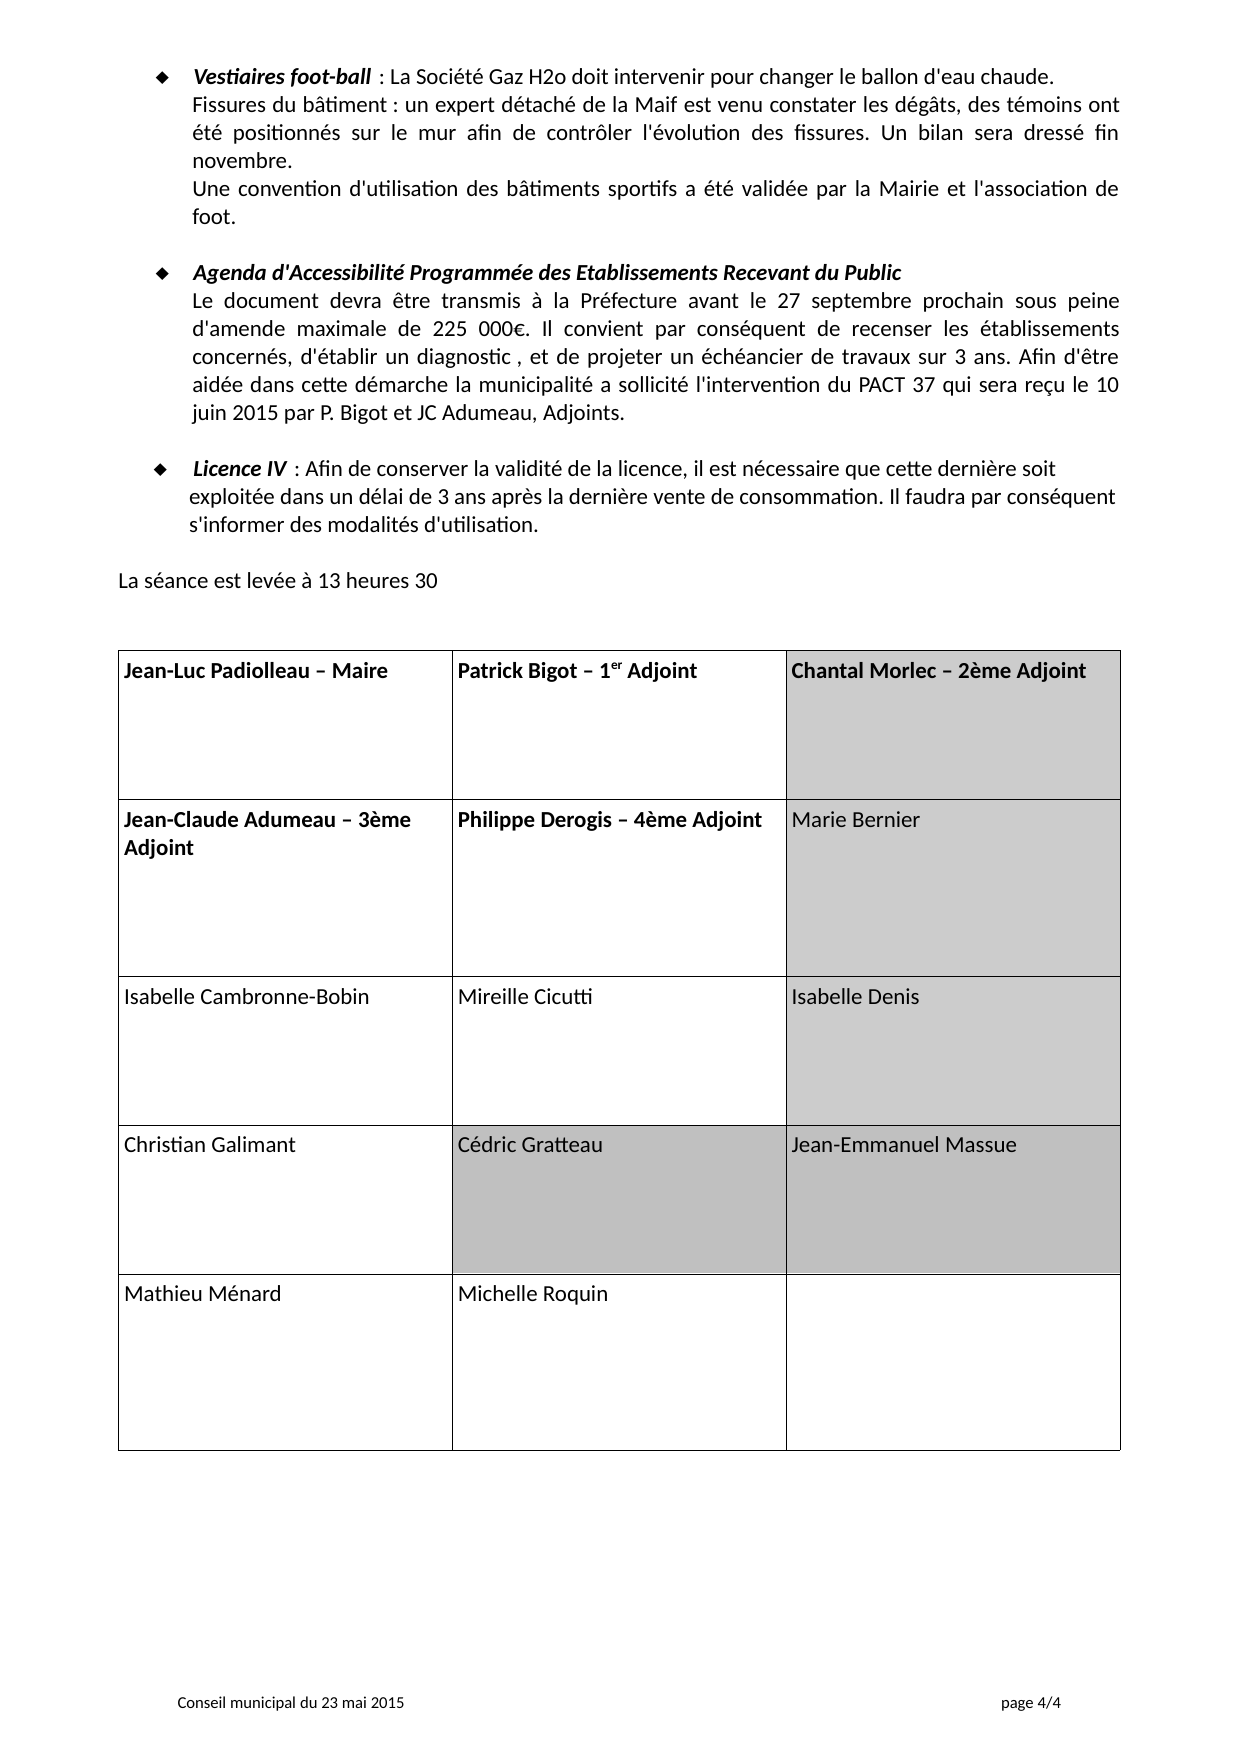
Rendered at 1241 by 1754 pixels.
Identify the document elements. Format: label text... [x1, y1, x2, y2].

text Le document devra être transmis à la Préfecture avant le 27 septembre prochain sous peine d'amende maximale de 225 000€. Il convient par conséquent de recenser les établissements concernés, d'établir un diagnostic , et de projeter un échéancier de travaux sur 3 ans. Afin d'être aidée dans cette démarche la municipalité a sollicité l'intervention du PACT 37 qui sera reçu le 10 juin 2015 par P. Bigot et JC Adumeau, Adjoints. [192, 286, 1120, 426]
list Vestiaires foot-ball : La Société Gaz H2o doit intervenir pour changer le ballon d'eau chaude. [156, 62, 1120, 90]
table_header Jean-Luc Padiolleau – Maire [119, 651, 452, 799]
table_cell Mireille Cicutti [453, 977, 786, 1125]
text Une convention d'utilisation des bâtiments sportifs a été validée par la Mairie et l'association de foot. [192, 174, 1120, 230]
table_cell Jean-Claude Adumeau – 3ème Adjoint [119, 800, 452, 976]
list exploitée dans un délai de 3 ans après la dernière vente de consommation. Il faudra par conséquent s'informer des modalités d'utilisation. [189, 482, 1120, 538]
text La séance est levée à 13 heures 30 [118, 566, 1120, 594]
table_header Chantal Morlec – 2ème Adjoint [787, 651, 1120, 799]
table_cell Philippe Derogis – 4ème Adjoint [453, 800, 786, 976]
text Fissures du bâtiment : un expert détaché de la Maif est venu constater les dégâts, des témoins ont été positionnés sur le mur afin de contrôler l'évolution des fissures. Un bilan sera dressé fin novembre. [192, 90, 1120, 174]
table_cell Christian Galimant [119, 1126, 452, 1273]
table_cell Jean-Emmanuel Massue [787, 1126, 1120, 1273]
table_cell Mathieu Ménard [119, 1275, 452, 1450]
table_cell Marie Bernier [787, 800, 1120, 976]
table_header Patrick Bigot – 1er Adjoint [453, 651, 786, 799]
table_cell [787, 1275, 1120, 1450]
table_cell Michelle Roquin [453, 1275, 786, 1450]
list Agenda d'Accessibilité Programmée des Etablissements Recevant du Public [156, 258, 1120, 286]
table_cell Cédric Gratteau [453, 1126, 786, 1273]
list Licence IV : Afin de conserver la validité de la licence, il est nécessaire que cette dernière soit [153, 454, 1120, 482]
table_cell Isabelle Denis [787, 977, 1120, 1125]
table_cell Isabelle Cambronne-Bobin [119, 977, 452, 1125]
